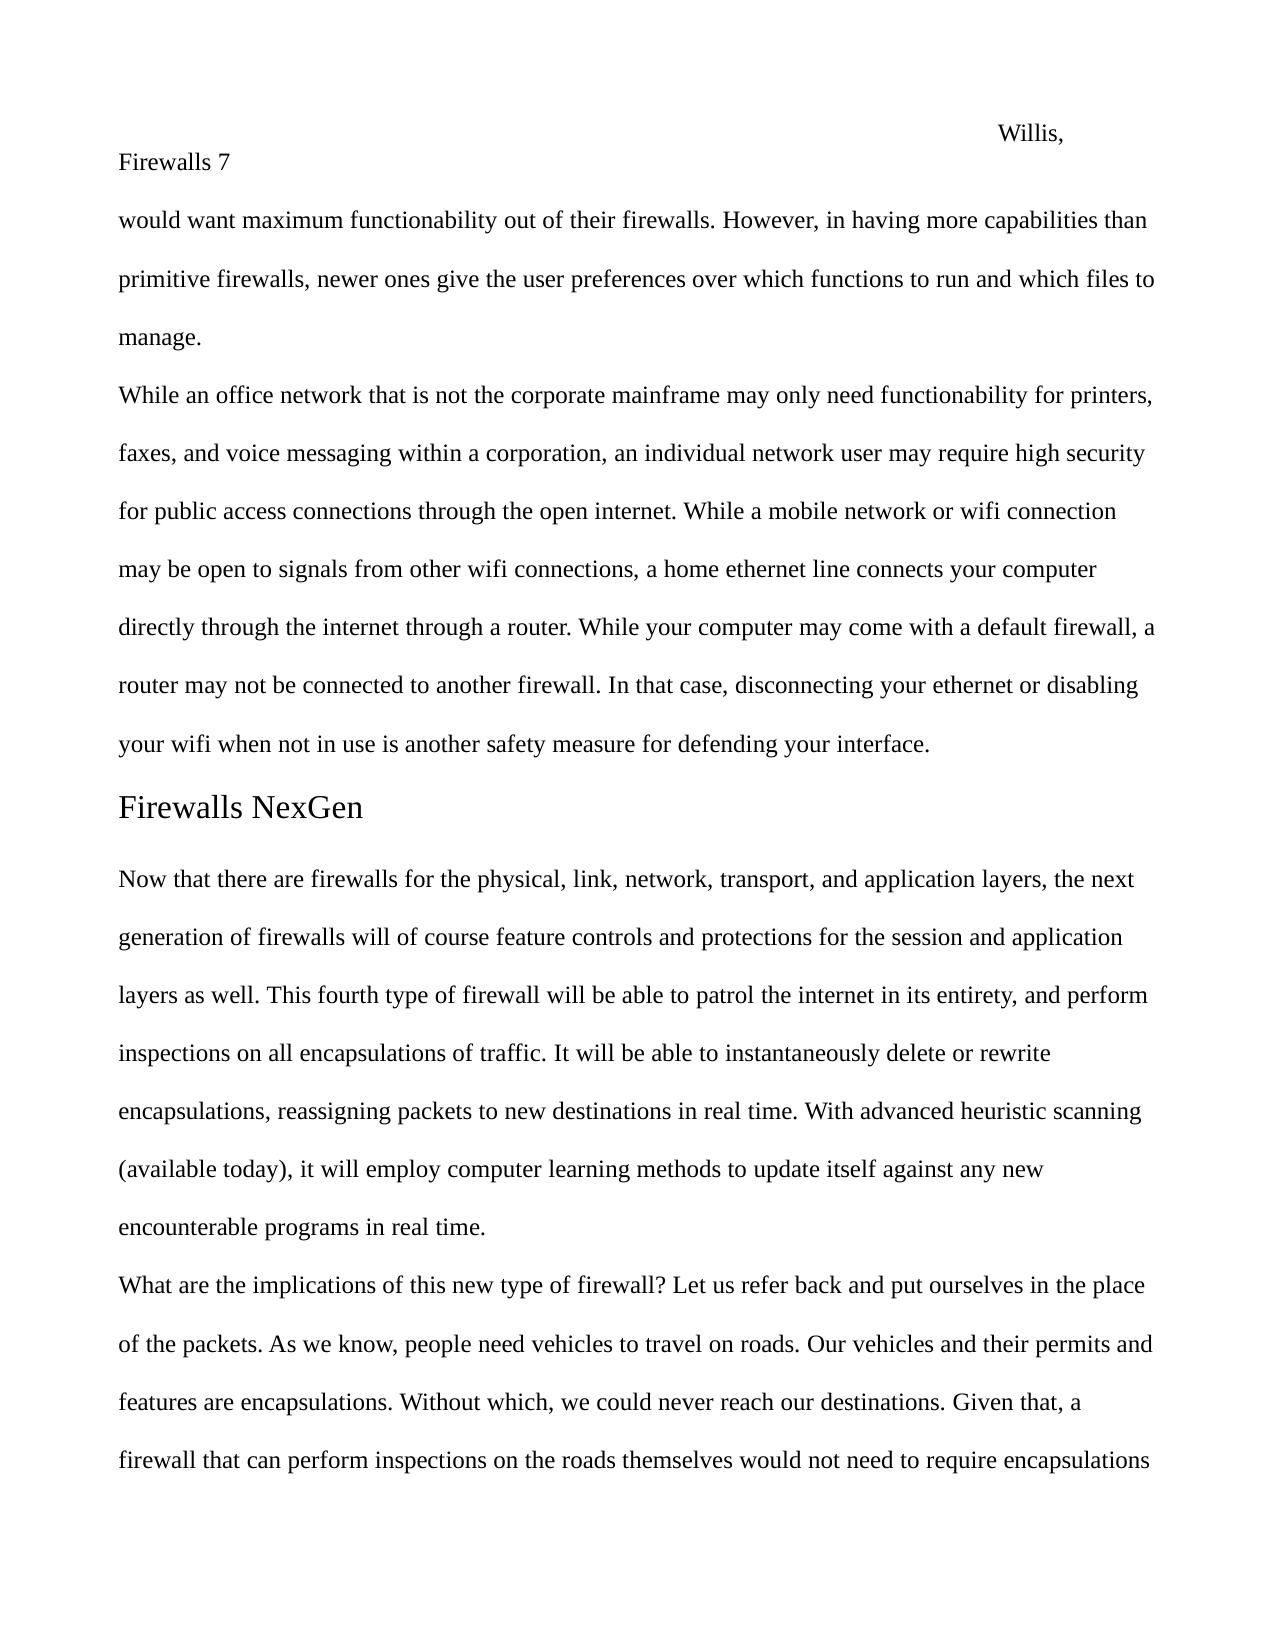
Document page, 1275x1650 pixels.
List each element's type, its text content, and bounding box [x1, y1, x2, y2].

text (available today), it will employ computer learning methods to update itself against any new [118, 1154, 1157, 1183]
text manage. [118, 322, 1157, 351]
text router may not be connected to another firewall. In that case, disconnecting your ethernet or disabling [118, 670, 1157, 699]
text primitive firewalls, newer ones give the user preferences over which functions to run and which files to [118, 263, 1157, 293]
text of the packets. As we know, people need vehicles to travel on roads. Our vehicles and their permits and [118, 1328, 1157, 1358]
text Now that there are firewalls for the physical, link, network, transport, and application layers, the next [118, 863, 1157, 893]
text may be open to signals from other wifi connections, a home ethernet line connects your computer [118, 554, 1157, 583]
text encapsulations, reassigning packets to new destinations in real time. With advanced heuristic scanning [118, 1096, 1157, 1125]
text faxes, and voice messaging within a corporation, an individual network user may require high security [118, 438, 1157, 467]
text Firewalls NexGen [118, 787, 1157, 825]
text What are the implications of this new type of firewall? Let us refer back and put ourselves in the place [118, 1270, 1157, 1299]
text generation of firewalls will of course feature controls and protections for the session and application [118, 922, 1157, 951]
text your wifi when not in use is another safety measure for defending your interface. [118, 728, 1157, 758]
text inspections on all encapsulations of traffic. It will be able to instantaneously delete or rewrite [118, 1038, 1157, 1067]
text features are encapsulations. Without which, we could never reach our destinations. Given that, a [118, 1387, 1157, 1416]
text While an office network that is not the corporate mainframe may only need functionability for printers, [118, 380, 1157, 409]
text would want maximum functionability out of their firewalls. However, in having more capabilities than [118, 205, 1157, 234]
text firewall that can perform inspections on the roads themselves would not need to require encapsulations [118, 1445, 1157, 1474]
text encounterable programs in real time. [118, 1212, 1157, 1241]
text layers as well. This fourth type of firewall will be able to patrol the internet in its entirety, and perform [118, 980, 1157, 1009]
text for public access connections through the open internet. While a mobile network or wifi connection [118, 496, 1157, 525]
text directly through the internet through a router. While your computer may come with a default firewall, a [118, 612, 1157, 641]
